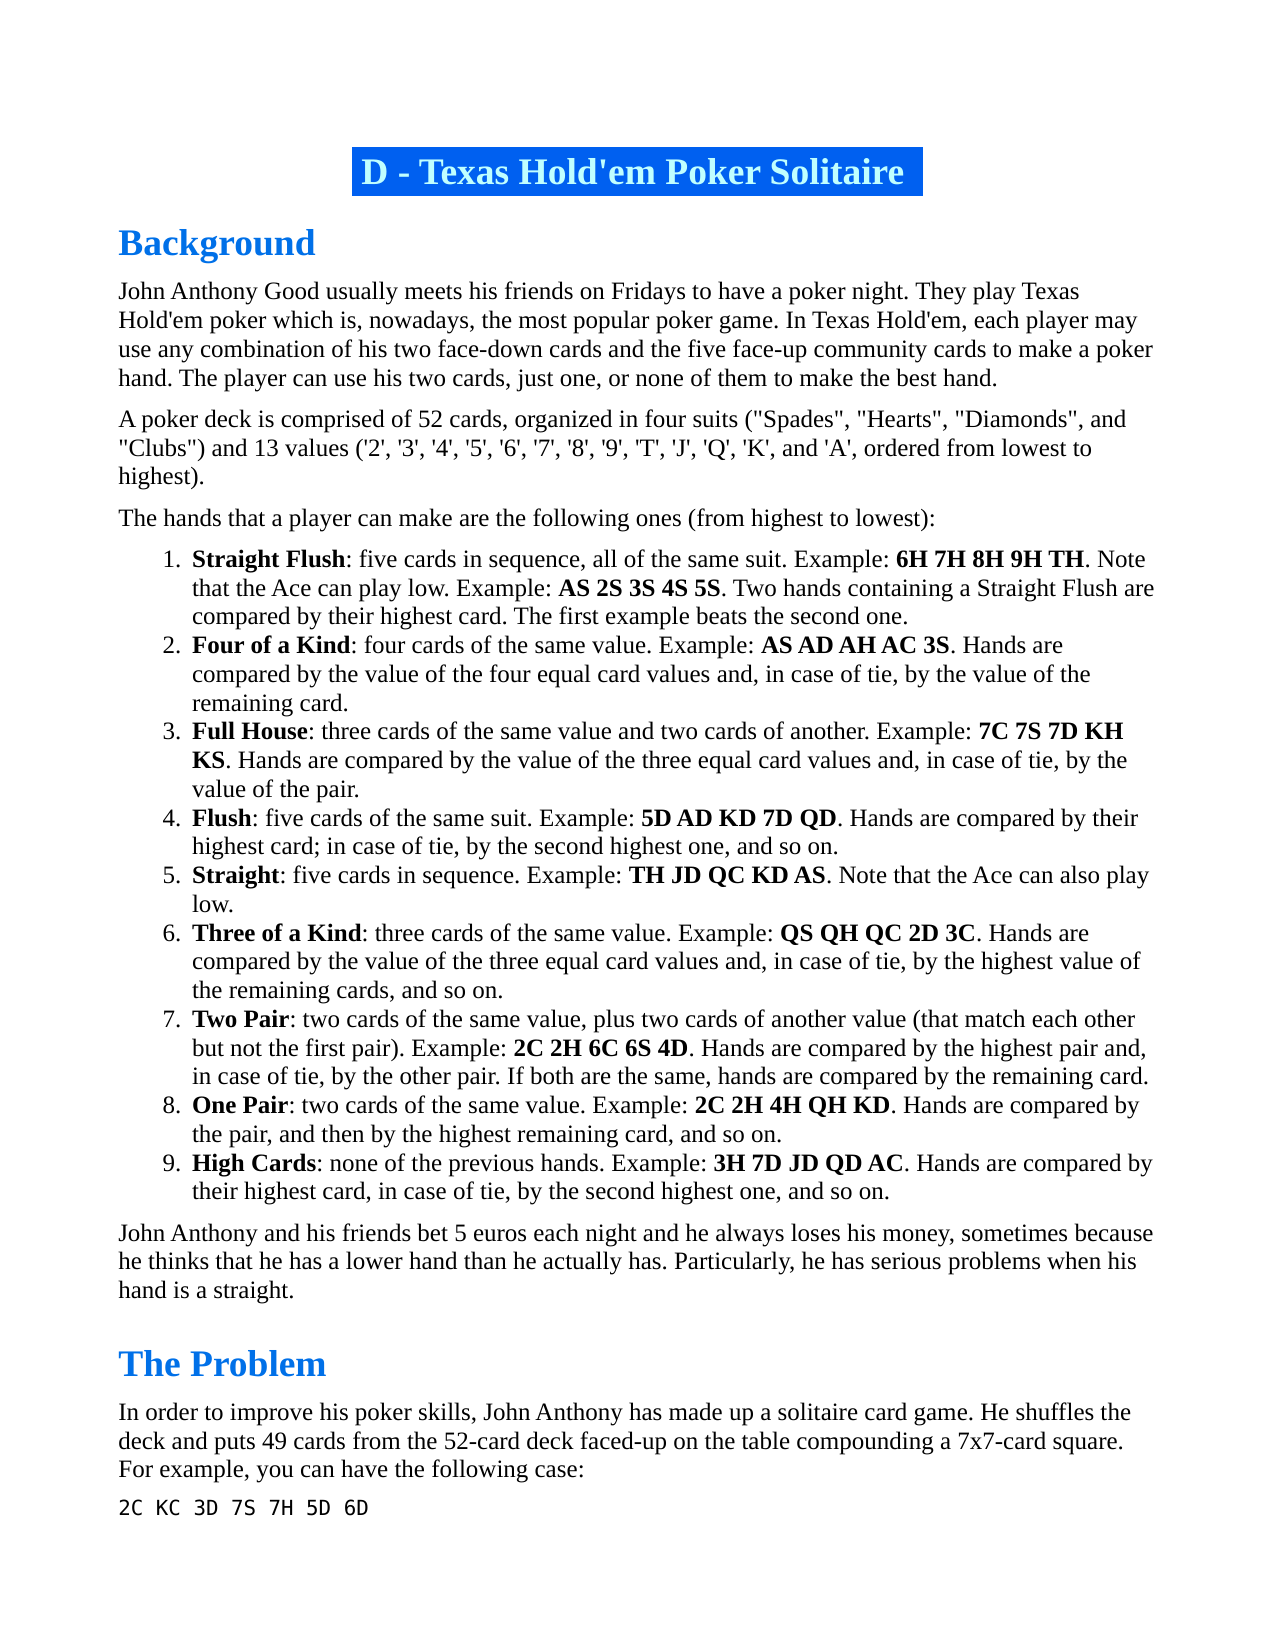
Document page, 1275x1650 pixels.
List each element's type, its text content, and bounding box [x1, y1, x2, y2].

table_header D - Texas Hold'em Poker Solitaire [352, 147, 923, 196]
text A poker deck is comprised of 52 cards, organized in four suits ("Spades", "Hearts", "Diamonds", and "Clubs") and 13 values ('2', '3', '4', '5', '6', '7', '8', '9', 'T', 'J', 'Q', 'K', and 'A', ordered from lowest to highest). [118, 404, 1157, 490]
list Four of a Kind: four cards of the same value. Example: AS AD AH AC 3S. Hands are compared by the value of the four equal card values and, in case of tie, by the value of the remaining card. [162, 630, 1157, 716]
list High Cards: none of the previous hands. Example: 3H 7D JD QD AC. Hands are compared by their highest card, in case of tie, by the second highest one, and so on. [162, 1148, 1157, 1205]
list Straight: five cards in sequence. Example: TH JD QC KD AS. Note that the Ace can also play low. [162, 860, 1157, 918]
text In order to improve his poker skills, John Anthony has made up a solitaire card game. He shuffles the deck and puts 49 cards from the 52-card deck faced-up on the table compounding a 7x7-card square. For example, you can have the following case: [118, 1397, 1157, 1483]
text The hands that a player can make are the following ones (from highest to lowest): [118, 503, 1157, 531]
subtitle The Problem [118, 1341, 1157, 1384]
list One Pair: two cards of the same value. Example: 2C 2H 4H QH KD. Hands are compared by the pair, and then by the highest remaining card, and so on. [162, 1090, 1157, 1148]
text 2C KC 3D 7S 7H 5D 6D [118, 1496, 1157, 1520]
subtitle Background [118, 221, 1157, 264]
list Three of a Kind: three cards of the same value. Example: QS QH QC 2D 3C. Hands are compared by the value of the three equal card values and, in case of tie, by the highest value of the remaining cards, and so on. [162, 918, 1157, 1004]
list Full House: three cards of the same value and two cards of another. Example: 7C 7S 7D KH KS. Hands are compared by the value of the three equal card values and, in case of tie, by the value of the pair. [162, 716, 1157, 803]
list Two Pair: two cards of the same value, plus two cards of another value (that match each other but not the first pair). Example: 2C 2H 6C 6S 4D. Hands are compared by the highest pair and, in case of tie, by the other pair. If both are the same, hands are compared by the remaining card. [162, 1004, 1157, 1090]
list Straight Flush: five cards in sequence, all of the same suit. Example: 6H 7H 8H 9H TH. Note that the Ace can play low. Example: AS 2S 3S 4S 5S. Two hands containing a Straight Flush are compared by their highest card. The first example beats the second one. [162, 544, 1157, 630]
list Flush: five cards of the same suit. Example: 5D AD KD 7D QD. Hands are compared by their highest card; in case of tie, by the second highest one, and so on. [162, 803, 1157, 860]
text John Anthony and his friends bet 5 euros each night and he always loses his money, sometimes because he thinks that he has a lower hand than he actually has. Particularly, he has serious problems when his hand is a straight. [118, 1218, 1157, 1304]
text John Anthony Good usually meets his friends on Fridays to have a poker night. They play Texas Hold'em poker which is, nowadays, the most popular poker game. In Texas Hold'em, each player may use any combination of his two face-down cards and the five face-up community cards to make a poker hand. The player can use his two cards, just one, or none of them to make the best hand. [118, 276, 1157, 391]
